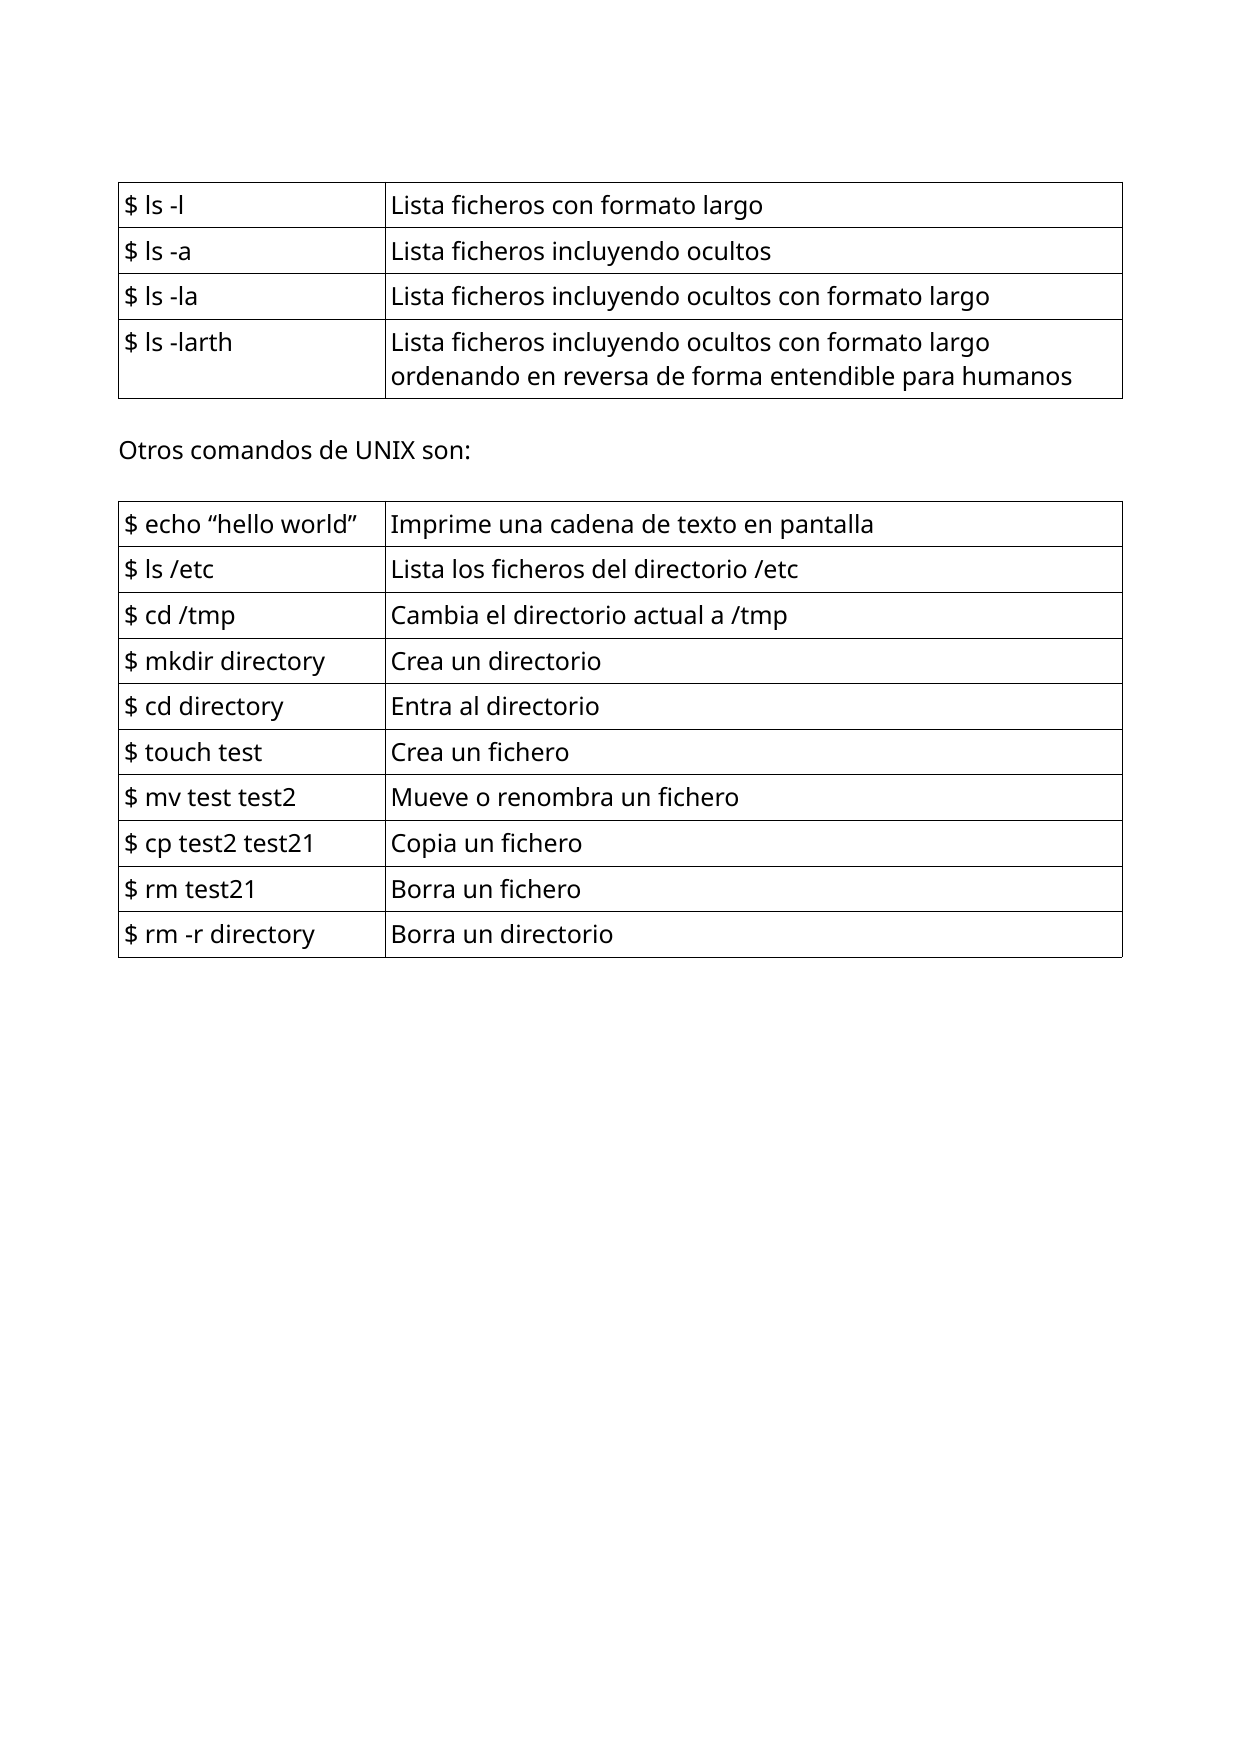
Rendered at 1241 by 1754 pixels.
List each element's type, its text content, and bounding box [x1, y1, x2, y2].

table_cell $ cd /tmp [119, 593, 385, 637]
text Otros comandos de UNIX son: [118, 432, 1122, 466]
table_cell $ rm -r directory [119, 912, 385, 957]
table_header $ echo “hello world” [119, 502, 385, 546]
table_cell Borra un fichero [386, 867, 1122, 911]
table_cell $ ls -l [119, 183, 385, 227]
table_cell $ ls -larth [119, 320, 385, 398]
table_cell Lista los ficheros del directorio /etc [386, 547, 1122, 592]
table_cell $ ls -a [119, 228, 385, 273]
table_cell $ rm test21 [119, 867, 385, 911]
table_cell Lista ficheros incluyendo ocultos con formato largo ordenando en reversa de forma entendible para humanos [386, 320, 1122, 398]
table_cell Crea un fichero [386, 730, 1122, 774]
table_cell Mueve o renombra un fichero [386, 775, 1122, 820]
table_cell Borra un directorio [386, 912, 1122, 957]
table_cell Lista ficheros incluyendo ocultos [386, 228, 1122, 273]
table_cell Copia un fichero [386, 821, 1122, 866]
table_cell $ cd directory [119, 684, 385, 729]
table_cell $ cp test2 test21 [119, 821, 385, 866]
table_cell $ ls /etc [119, 547, 385, 592]
table_cell $ touch test [119, 730, 385, 774]
table_cell Crea un directorio [386, 639, 1122, 683]
table_cell Entra al directorio [386, 684, 1122, 729]
table_cell $ mkdir directory [119, 639, 385, 683]
table_cell $ ls -la [119, 274, 385, 318]
table_cell Cambia el directorio actual a /tmp [386, 593, 1122, 637]
table_header Imprime una cadena de texto en pantalla [386, 502, 1122, 546]
table_cell Lista ficheros con formato largo [386, 183, 1122, 227]
table_cell Lista ficheros incluyendo ocultos con formato largo [386, 274, 1122, 318]
table_cell $ mv test test2 [119, 775, 385, 820]
